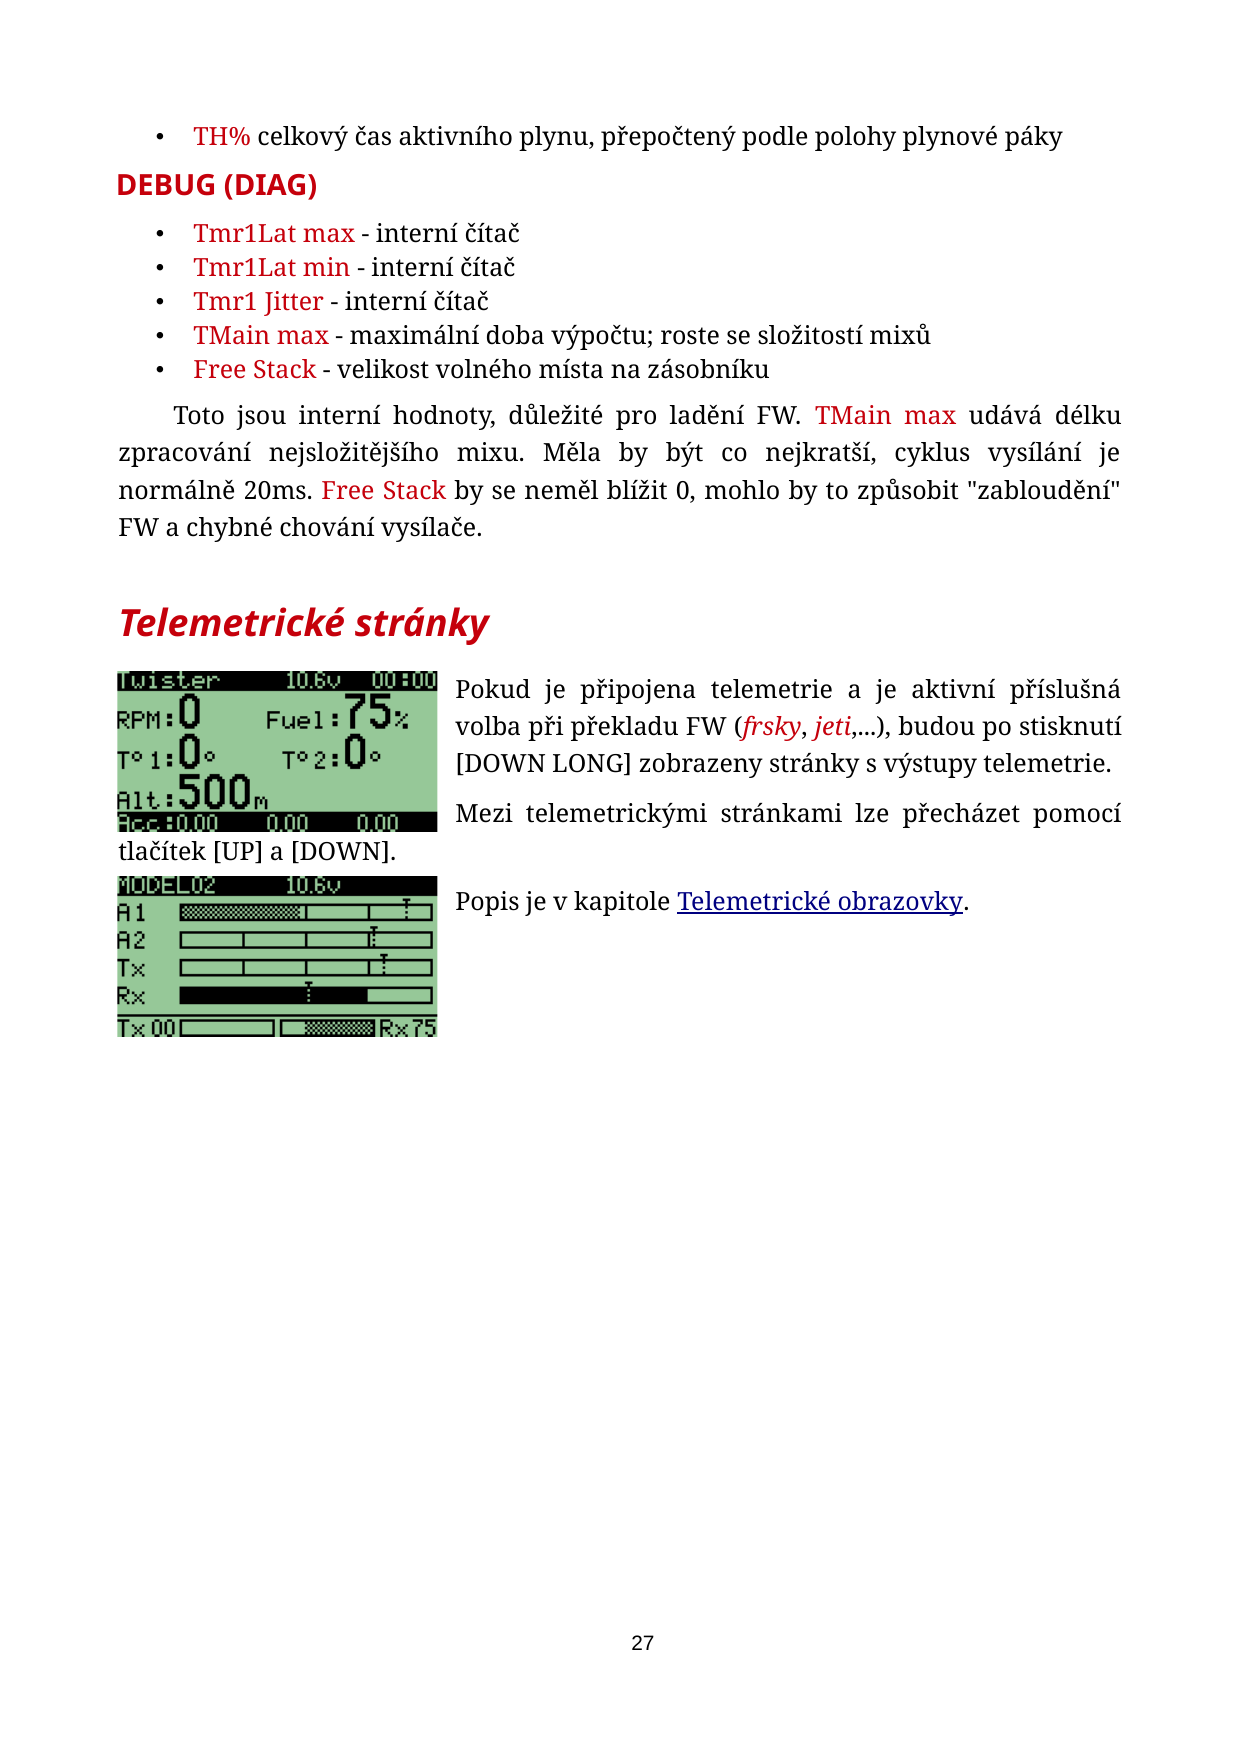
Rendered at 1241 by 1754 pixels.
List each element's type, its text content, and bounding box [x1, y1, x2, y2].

picture [117, 876, 438, 1037]
text Toto jsou interní hodnoty, důležité pro ladění FW. TMain max udává délku zpracování nejsložitějšího mixu. Měla by být co nejkratší, cyklus vysílání je normálně 20ms. Free Stack by se neměl blížit 0, mohlo by to způsobit "zabloudění" FW a chybné chování vysílače. [118, 397, 1122, 544]
subtitle Telemetrické stránky [118, 596, 1122, 647]
text Mezi telemetrickými stránkami lze přecházet pomocí tlačí­tek [UP] a [DOWN]. [118, 796, 1122, 867]
text Pokud je připojena telemetrie a je aktivní příslušná volba při překladu FW (frsky, jeti,...), budou po stisknutí [DOWN LONG] zobrazeny stránky s výstupy telemetrie. [438, 671, 1122, 780]
text Popis je v kapitole Telemetrické obrazovky. [438, 883, 1122, 917]
subtitle DEBUG (DIAG) [116, 164, 1122, 204]
list TMain max - maximální doba výpočtu; roste se složitostí mixů [156, 318, 1122, 352]
list TH% celkový čas aktivního plynu, přepočtený podle polohy plynové páky [156, 118, 1122, 152]
list Tmr1Lat min - interní čítač [156, 249, 1122, 283]
list Free Stack - velikost volného místa na zásobníku [156, 352, 1122, 386]
list Tmr1Lat max - interní čítač [156, 215, 1122, 249]
picture [117, 671, 438, 832]
list Tmr1 Jitter - interní čítač [156, 283, 1122, 318]
